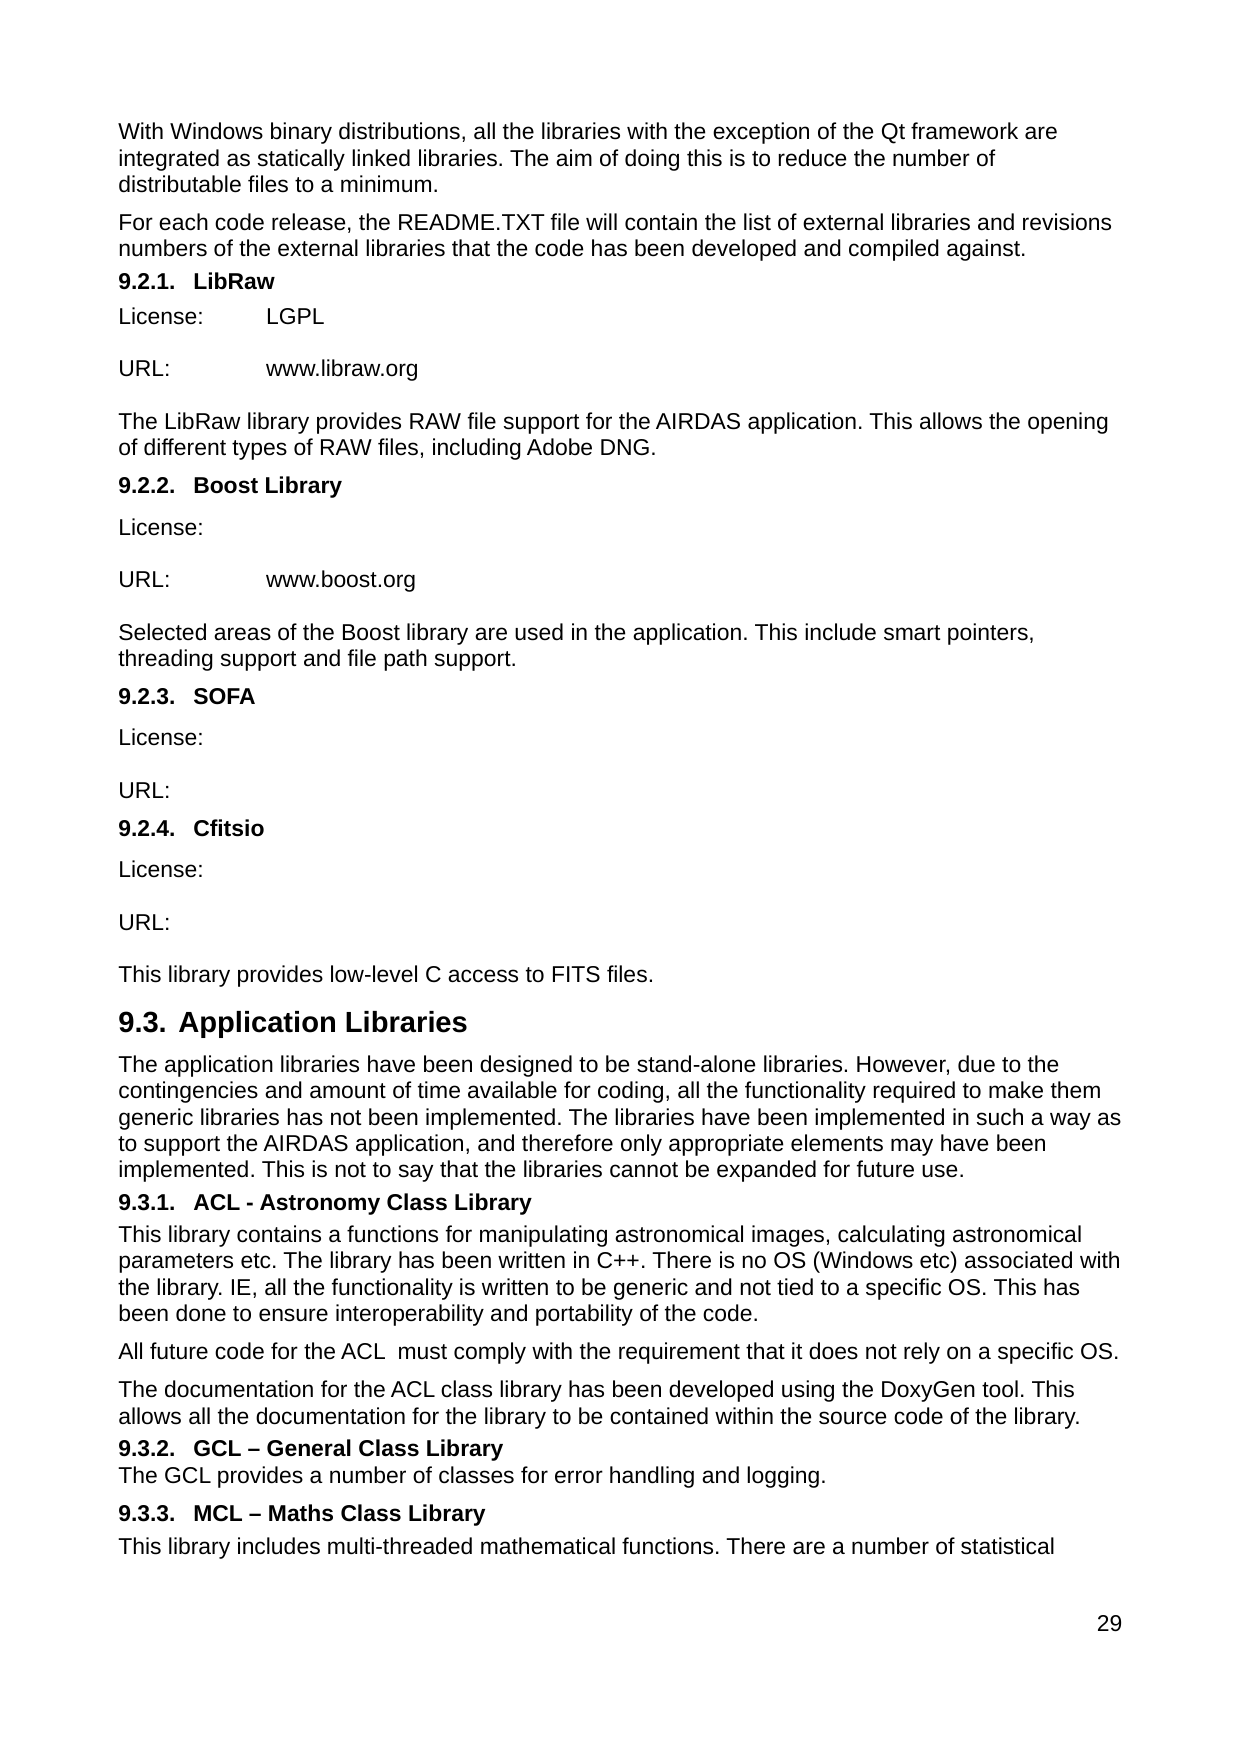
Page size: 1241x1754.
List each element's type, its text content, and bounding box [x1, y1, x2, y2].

text For each code release, the README.TXT file will contain the list of external libraries and revisions numbers of the external libraries that the code has been developed and compiled against. [118, 209, 1122, 262]
subtitle LibRaw [118, 268, 1122, 294]
subtitle Cfitsio [118, 815, 1122, 841]
text The LibRaw library provides RAW file support for the AIRDAS application. This allows the opening of different types of RAW files, including Adobe DNG. [118, 393, 1122, 461]
text The GCL provides a number of classes for error handling and logging. [118, 1461, 1122, 1488]
text License: [118, 841, 1122, 882]
text URL: www.libraw.org [118, 341, 1122, 382]
subtitle SOFA [118, 683, 1122, 710]
text This library provides low-level C access to FITS files. [118, 947, 1122, 988]
text The application libraries have been designed to be stand-alone libraries. However, due to the contingencies and amount of time available for coding, all the functionality required to make them generic libraries has not been implemented. The libraries have been implemented in such a way as to support the AIRDAS application, and therefore only appropriate elements may have been implemented. This is not to say that the libraries cannot be expanded for future use. [118, 1051, 1122, 1183]
subtitle GCL – General Class Library [118, 1435, 1122, 1461]
text All future code for the ACL must comply with the requirement that it does not rely on a specific OS. [118, 1338, 1122, 1364]
text This library contains a functions for manipulating astronomical images, calculating astronomical parameters etc. The library has been written in C++. There is no OS (Windows etc) associated with the library. IE, all the functionality is written to be generic and not tied to a specific OS. This has been done to ensure interoperability and portability of the code. [118, 1221, 1122, 1326]
text The documentation for the ACL class library has been developed using the DoxyGen tool. This allows all the documentation for the library to be contained within the source code of the library. [118, 1376, 1122, 1429]
text License: [118, 499, 1122, 540]
subtitle Boost Library [118, 472, 1122, 499]
text License: LGPL [118, 294, 1122, 329]
text This library includes multi-threaded mathematical functions. There are a number of statistical [118, 1533, 1122, 1559]
text With Windows binary distributions, all the libraries with the exception of the Qt framework are integrated as statically linked libraries. The aim of doing this is to reduce the number of distributable files to a minimum. [118, 118, 1122, 197]
subtitle Application Libraries [118, 1006, 1122, 1039]
text URL: [118, 762, 1122, 803]
subtitle MCL – Maths Class Library [118, 1500, 1122, 1527]
text URL: www.boost.org [118, 552, 1122, 592]
text Selected areas of the Boost library are used in the application. This include smart pointers, threading support and file path support. [118, 604, 1122, 672]
text URL: [118, 894, 1122, 935]
subtitle ACL - Astronomy Class Library [118, 1189, 1122, 1215]
text License: [118, 710, 1122, 751]
